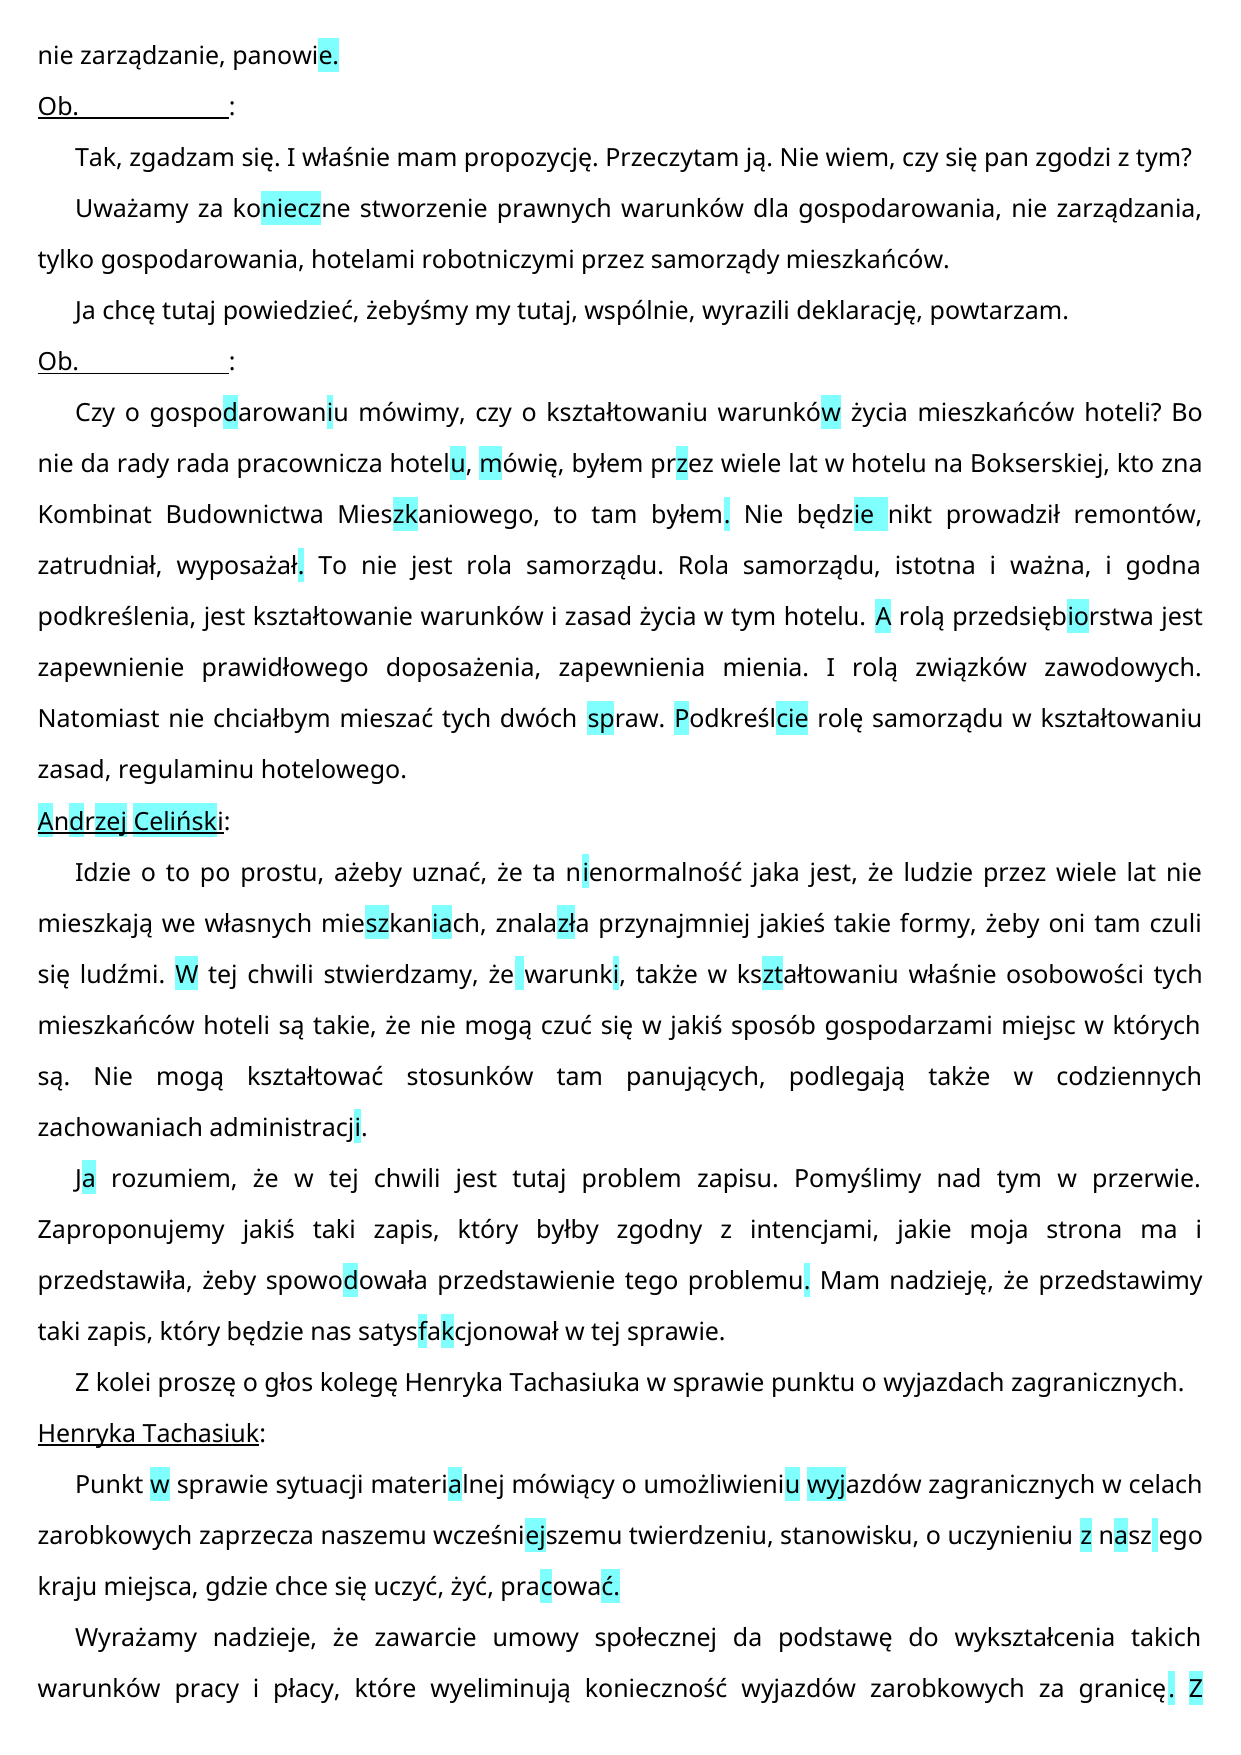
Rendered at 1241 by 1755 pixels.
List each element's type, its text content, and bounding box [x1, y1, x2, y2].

text Idzie o to po prostu, ażeby uznać, że ta nienormalność jaka jest, że ludzie przez wiele lat nie mieszkają we własnych mieszkaniach, znalazła przynajmniej jakieś takie formy, żeby oni tam czuli się ludźmi. W tej chwili stwierdzamy, że warunki, także w kształtowaniu właśnie osobowości tych mieszkańców hoteli są takie, że nie mogą czuć się w jakiś sposób gospodarzami miejsc w których są. Nie mogą kształtować stosunków tam panujących, podlegają także w codziennych zachowaniach administracji. [37, 854, 1203, 1143]
text Uważamy za konieczne stworzenie prawnych warunków dla gospodarowania, nie zarządzania, tylko gospodarowania, hotelami robotniczymi przez samorządy mieszkańców. [37, 191, 1203, 276]
text nie zarządzanie, panowie. [37, 37, 1203, 72]
text Z kolei proszę o głos kolegę Henryka Tachasiuka w sprawie punktu o wyjazdach zagranicznych. [37, 1364, 1203, 1399]
text Tak, zgadzam się. I właśnie mam propozycję. Przeczytam ją. Nie wiem, czy się pan zgodzi z tym? [37, 139, 1203, 174]
text Punkt w sprawie sytuacji materialnej mówiący o umożliwieniu wyjazdów zagranicznych w celach zarobkowych zaprzecza naszemu wcześniejszemu twierdzeniu, stanowisku, o uczynieniu z nasz ego kraju miejsca, gdzie chce się uczyć, żyć, pracować. [37, 1467, 1203, 1603]
text Ja rozumiem, że w tej chwili jest tutaj problem zapisu. Pomyślimy nad tym w przerwie. Zaproponujemy jakiś taki zapis, który byłby zgodny z intencjami, jakie moja strona ma i przedstawiła, żeby spowodowała przedstawienie tego problemu. Mam nadzieję, że przedstawimy taki zapis, który będzie nas satysfakcjonował w tej sprawie. [37, 1160, 1203, 1348]
text Andrzej Celiński: [37, 803, 1203, 837]
text Czy o gospodarowaniu mówimy, czy o kształtowaniu warunków życia mieszkańców hoteli? Bo nie da rady rada pracownicza hotelu, mówię, byłem przez wiele lat w hotelu na Bokserskiej, kto zna Kombinat Budownictwa Mieszkaniowego, to tam byłem. Nie będzie nikt prowadził remontów, zatrudniał, wyposażał. To nie jest rola samorządu. Rola samorządu, istotna i ważna, i godna podkreślenia, jest kształtowanie warunków i zasad życia w tym hotelu. A rolą przedsiębiorstwa jest zapewnienie prawidłowego doposażenia, zapewnienia mienia. I rolą związków zawodowych. Natomiast nie chciałbym mieszać tych dwóch spraw. Podkreślcie rolę samorządu w kształtowaniu zasad, regulaminu hotelowego. [37, 395, 1203, 786]
text Ob. : [37, 344, 1203, 378]
text Henryka Tachasiuk: [37, 1416, 1203, 1450]
text Ob. : [37, 88, 1203, 123]
text Ja chcę tutaj powiedzieć, żebyśmy my tutaj, wspólnie, wyrazili deklarację, powtarzam. [37, 293, 1203, 327]
text Wyrażamy nadzieje, że zawarcie umowy społecznej da podstawę do wykształcenia takich warunków pracy i płacy, które wyeliminują konieczność wyjazdów zarobkowych za granicę. Z [37, 1620, 1203, 1705]
